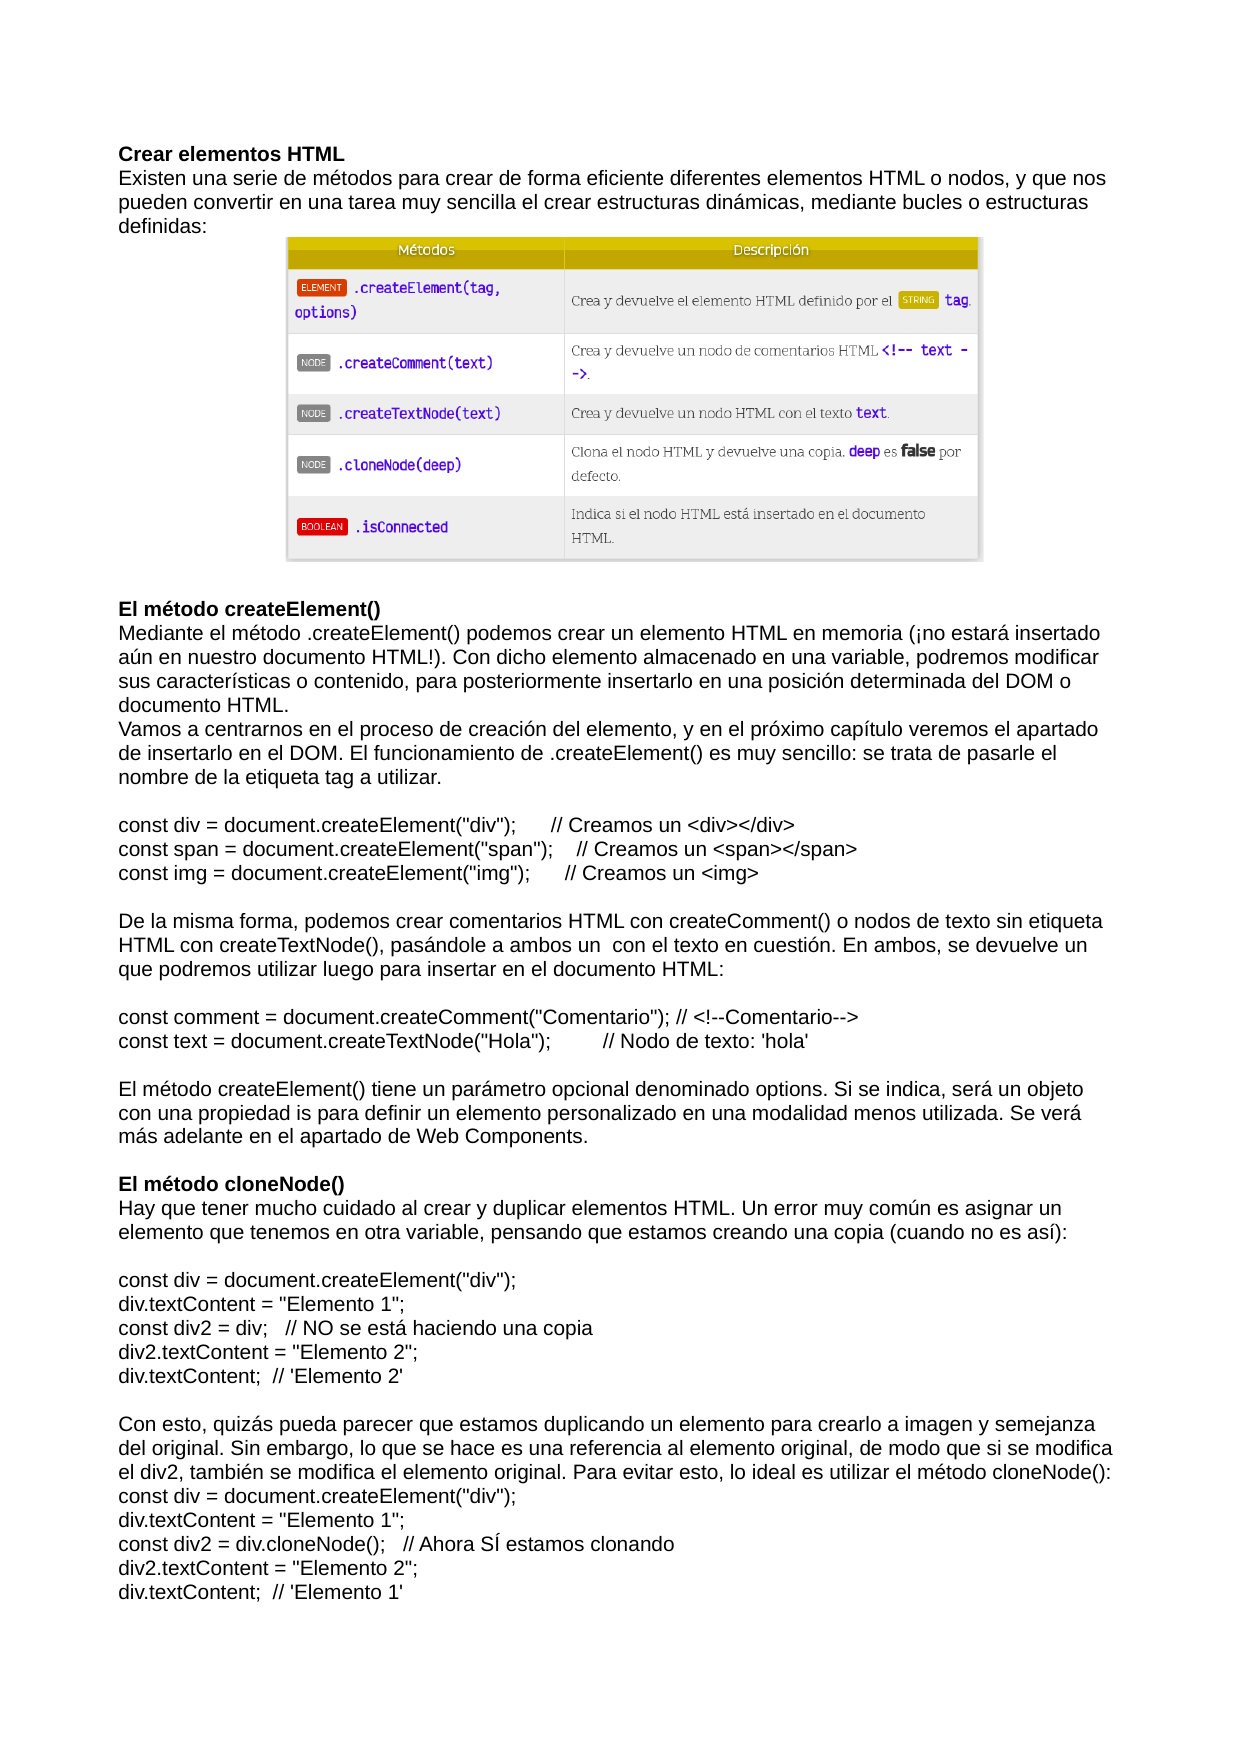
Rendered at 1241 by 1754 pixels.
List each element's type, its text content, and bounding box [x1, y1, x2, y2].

text div.textContent = "Elemento 1"; [118, 1508, 1122, 1532]
text El método createElement() [118, 597, 1122, 621]
text div2.textContent = "Elemento 2"; [118, 1340, 1122, 1364]
text Vamos a centrarnos en el proceso de creación del elemento, y en el próximo capítulo veremos el apartado de insertarlo en el DOM. El funcionamiento de .createElement() es muy sencillo: se trata de pasarle el nombre de la etiqueta tag a utilizar. [118, 717, 1122, 789]
text Con esto, quizás pueda parecer que estamos duplicando un elemento para crearlo a imagen y semejanza del original. Sin embargo, lo que se hace es una referencia al elemento original, de modo que si se modifica el div2, también se modifica el elemento original. Para evitar esto, lo ideal es utilizar el método cloneNode(): [118, 1412, 1122, 1484]
text El método createElement() tiene un parámetro opcional denominado options. Si se indica, será un objeto con una propiedad is para definir un elemento personalizado en una modalidad menos utilizada. Se verá más adelante en el apartado de Web Components. [118, 1076, 1122, 1148]
text De la misma forma, podemos crear comentarios HTML con createComment() o nodos de texto sin etiqueta HTML con createTextNode(), pasándole a ambos un con el texto en cuestión. En ambos, se devuelve un que podremos utilizar luego para insertar en el documento HTML: [118, 909, 1122, 981]
text const div = document.createElement("div"); [118, 1484, 1122, 1508]
text div.textContent; // 'Elemento 2' [118, 1364, 1122, 1388]
text div.textContent; // 'Elemento 1' [118, 1579, 1122, 1603]
text Existen una serie de métodos para crear de forma eficiente diferentes elementos HTML o nodos, y que nos pueden convertir en una tarea muy sencilla el crear estructuras dinámicas, mediante bucles o estructuras definidas: [118, 166, 1122, 238]
text const div2 = div.cloneNode(); // Ahora SÍ estamos clonando [118, 1532, 1122, 1556]
text const div = document.createElement("div"); // Creamos un <div></div> [118, 813, 1122, 837]
text Hay que tener mucho cuidado al crear y duplicar elementos HTML. Un error muy común es asignar un elemento que tenemos en otra variable, pensando que estamos creando una copia (cuando no es así): [118, 1196, 1122, 1244]
text div.textContent = "Elemento 1"; [118, 1292, 1122, 1316]
text const div = document.createElement("div"); [118, 1268, 1122, 1292]
text Mediante el método .createElement() podemos crear un elemento HTML en memoria (¡no estará insertado aún en nuestro documento HTML!). Con dicho elemento almacenado en una variable, podremos modificar sus características o contenido, para posteriormente insertarlo en una posición determinada del DOM o documento HTML. [118, 621, 1122, 717]
text const text = document.createTextNode("Hola"); // Nodo de texto: 'hola' [118, 1028, 1122, 1052]
text const comment = document.createComment("Comentario"); // <!--Comentario--> [118, 1004, 1122, 1028]
text const img = document.createElement("img"); // Creamos un <img> [118, 861, 1122, 885]
text const span = document.createElement("span"); // Creamos un <span></span> [118, 837, 1122, 861]
text div2.textContent = "Elemento 2"; [118, 1556, 1122, 1579]
text const div2 = div; // NO se está haciendo una copia [118, 1316, 1122, 1340]
text El método cloneNode() [118, 1172, 1122, 1196]
text Crear elementos HTML [118, 142, 1122, 166]
picture [285, 237, 984, 562]
